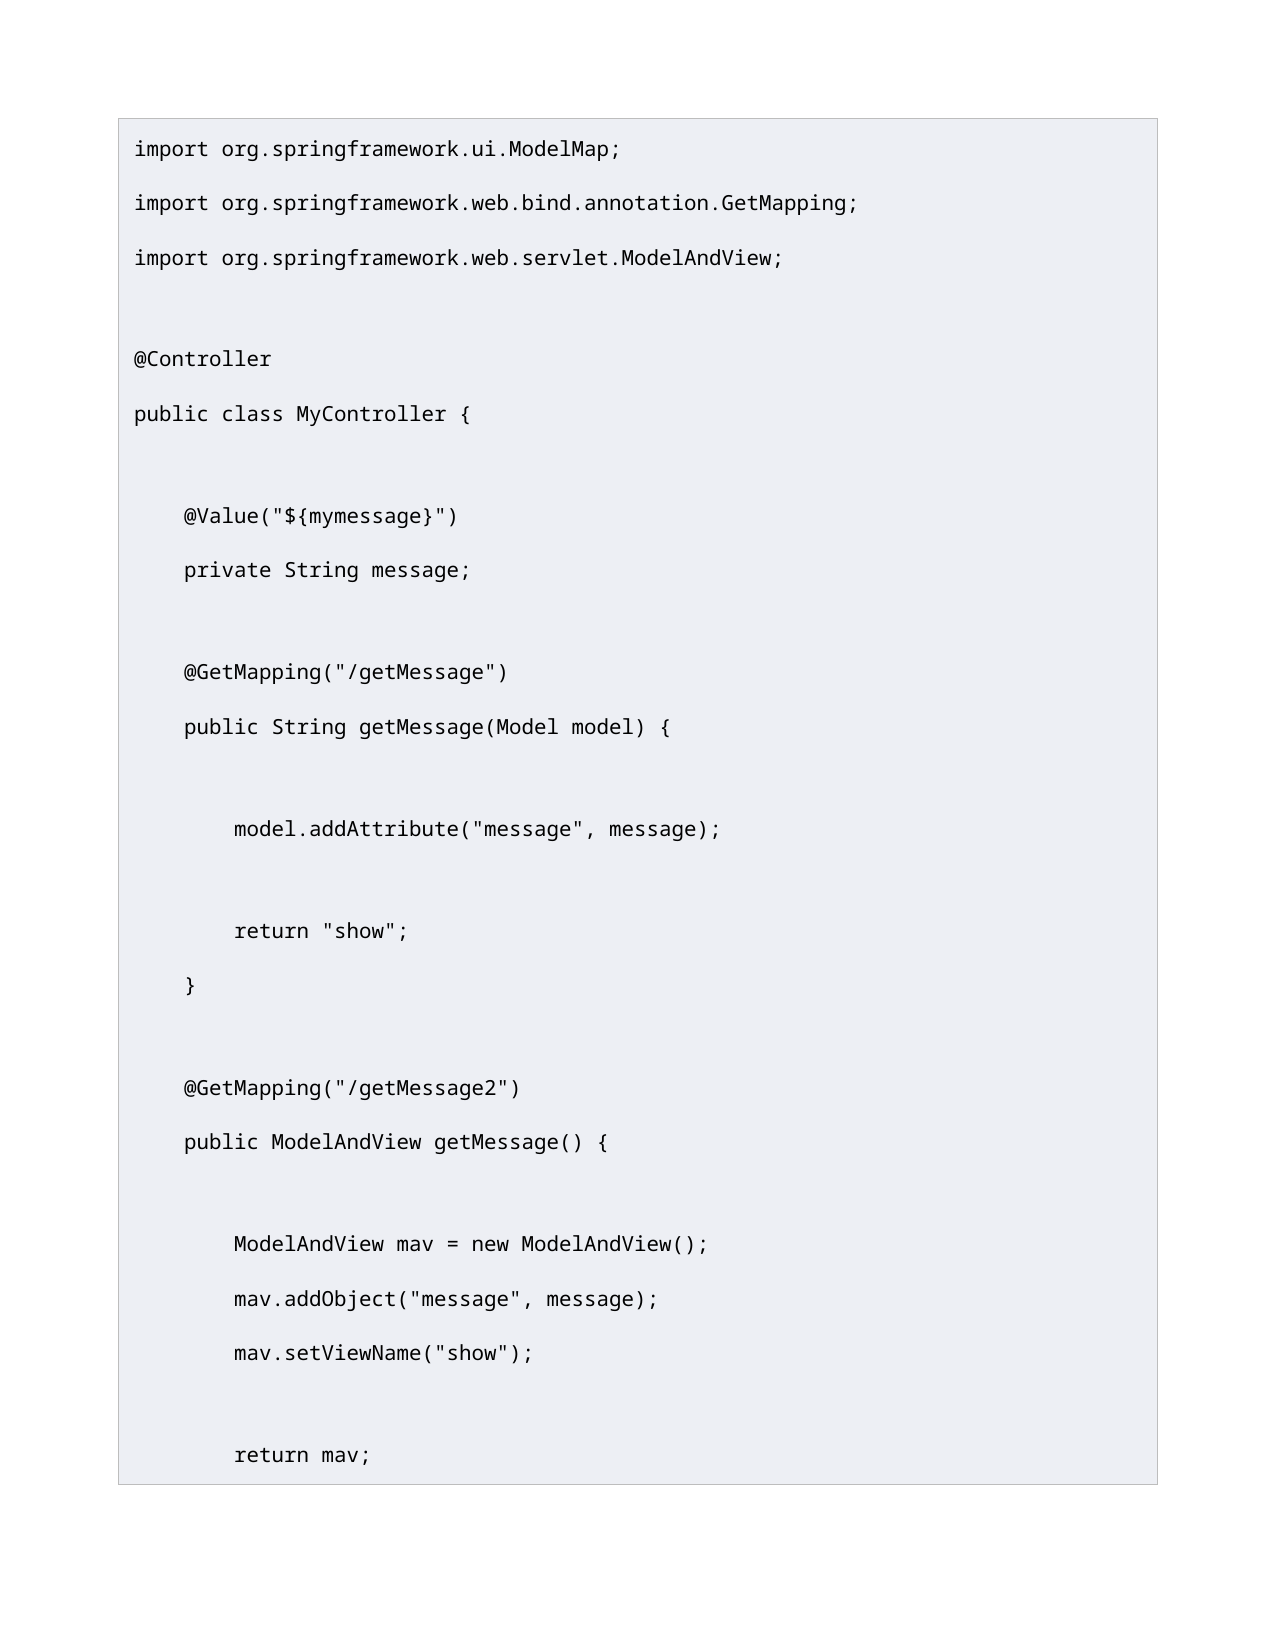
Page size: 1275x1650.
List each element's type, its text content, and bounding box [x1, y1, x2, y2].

text public class MyController { [119, 383, 1157, 427]
text return mav; [119, 1424, 1157, 1484]
text ModelAndView mav = new ModelAndView(); [119, 1213, 1157, 1258]
text return "show"; [119, 900, 1157, 945]
text import org.springframework.web.bind.annotation.GetMapping; [119, 172, 1157, 217]
text model.addAttribute("message", message); [119, 798, 1157, 843]
text } [119, 955, 1157, 999]
text @GetMapping("/getMessage") [119, 642, 1157, 686]
text private String message; [119, 540, 1157, 584]
text import org.springframework.ui.ModelMap; [119, 119, 1157, 162]
text mav.addObject("message", message); [119, 1268, 1157, 1312]
text @Controller [119, 329, 1157, 373]
text import org.springframework.web.servlet.ModelAndView; [119, 227, 1157, 271]
text public String getMessage(Model model) { [119, 696, 1157, 741]
text mav.setViewName("show"); [119, 1322, 1157, 1367]
text @Value("${mymessage}") [119, 485, 1157, 529]
text public ModelAndView getMessage() { [119, 1111, 1157, 1156]
text @GetMapping("/getMessage2") [119, 1057, 1157, 1101]
